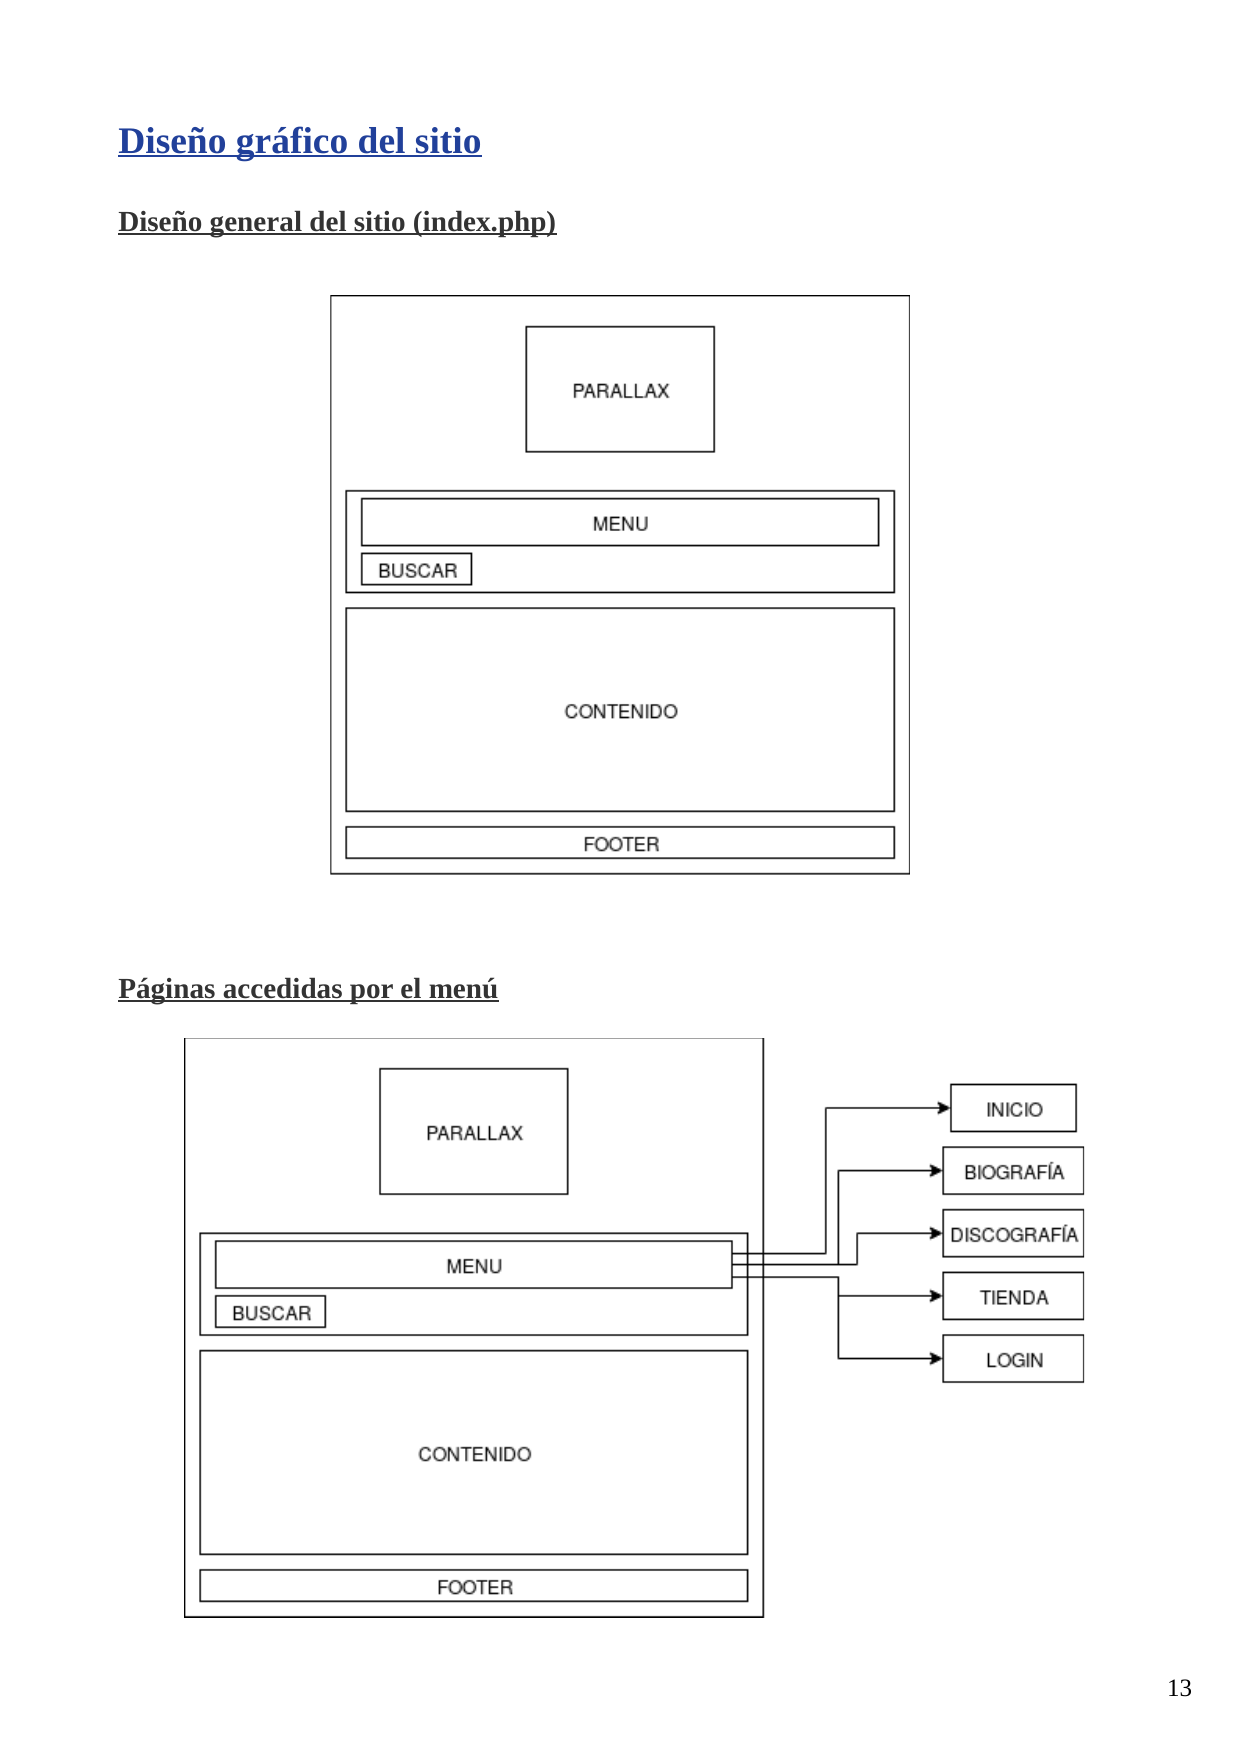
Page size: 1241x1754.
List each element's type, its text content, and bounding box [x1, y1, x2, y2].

text Diseño gráfico del sitio [118, 118, 1122, 161]
text Páginas accedidas por el menú [118, 971, 1122, 1004]
text Diseño general del sitio (index.php) [118, 204, 1122, 238]
